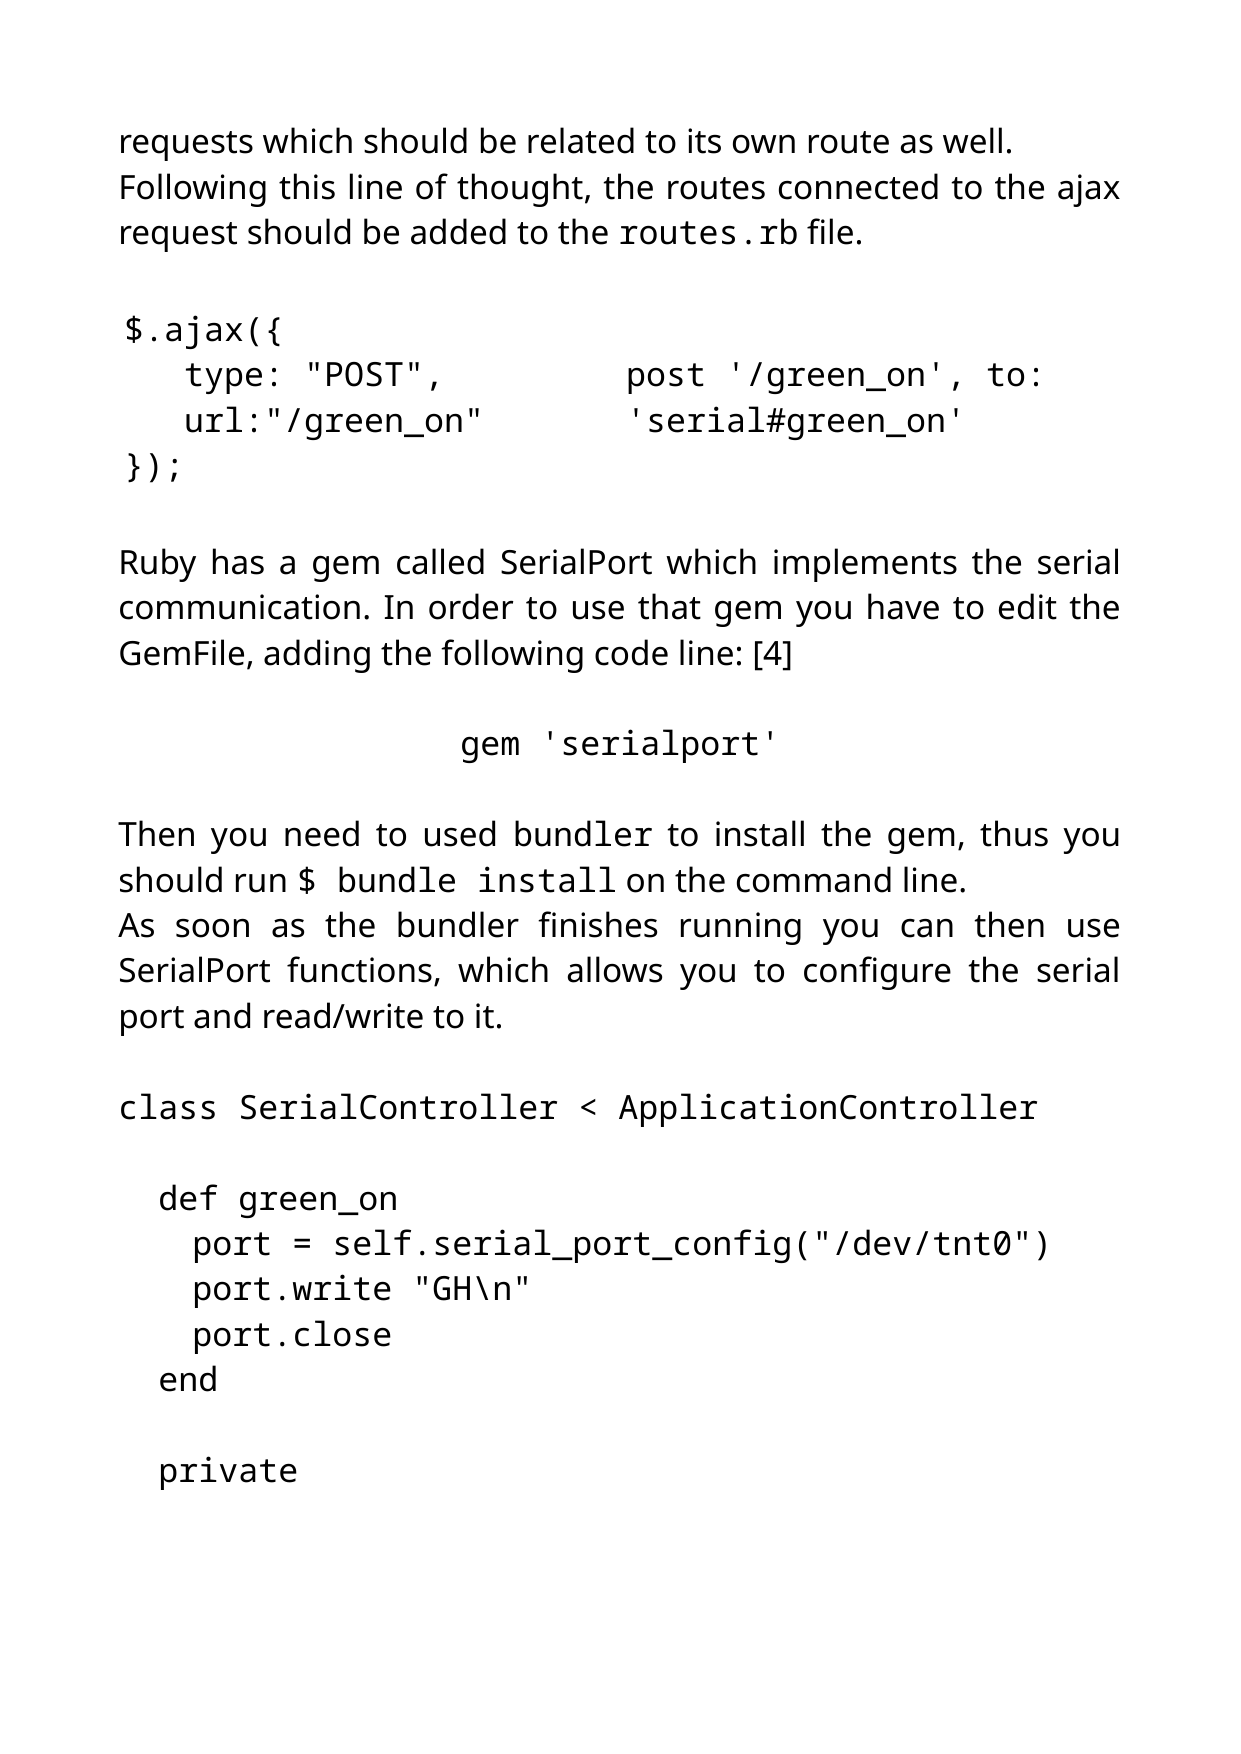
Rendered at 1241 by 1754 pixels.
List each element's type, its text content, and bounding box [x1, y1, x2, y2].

text class SerialController < ApplicationController [118, 1083, 1122, 1129]
text Following this line of thought, the routes connected to the ajax request should be added to the routes.rb file. [118, 163, 1122, 254]
text gem 'serialport' [118, 720, 1122, 766]
text Then you need to used bundler to install the gem, thus you should run $ bundle install on the command line. [118, 811, 1122, 902]
text As soon as the bundler finishes running you can then use SerialPort functions, which allows you to configure the serial port and read/write to it. [118, 902, 1122, 1038]
table_header $.ajax({ type: "POST", url:"/green_on" }); [119, 301, 620, 493]
text def green_on [118, 1174, 1122, 1220]
text private [118, 1447, 1122, 1492]
text port.close [118, 1311, 1122, 1356]
text Ruby has a gem called SerialPort which implements the serial communication. In order to use that gem you have to edit the GemFile, adding the following code line: [4] [118, 538, 1122, 675]
table_header post '/green_on', to: 'serial#green_on' [621, 301, 1122, 493]
text requests which should be related to its own route as well. [118, 118, 1122, 163]
text port = self.serial_port_config("/dev/tnt0") [118, 1220, 1122, 1265]
text end [118, 1356, 1122, 1401]
text port.write "GH\n" [118, 1265, 1122, 1311]
